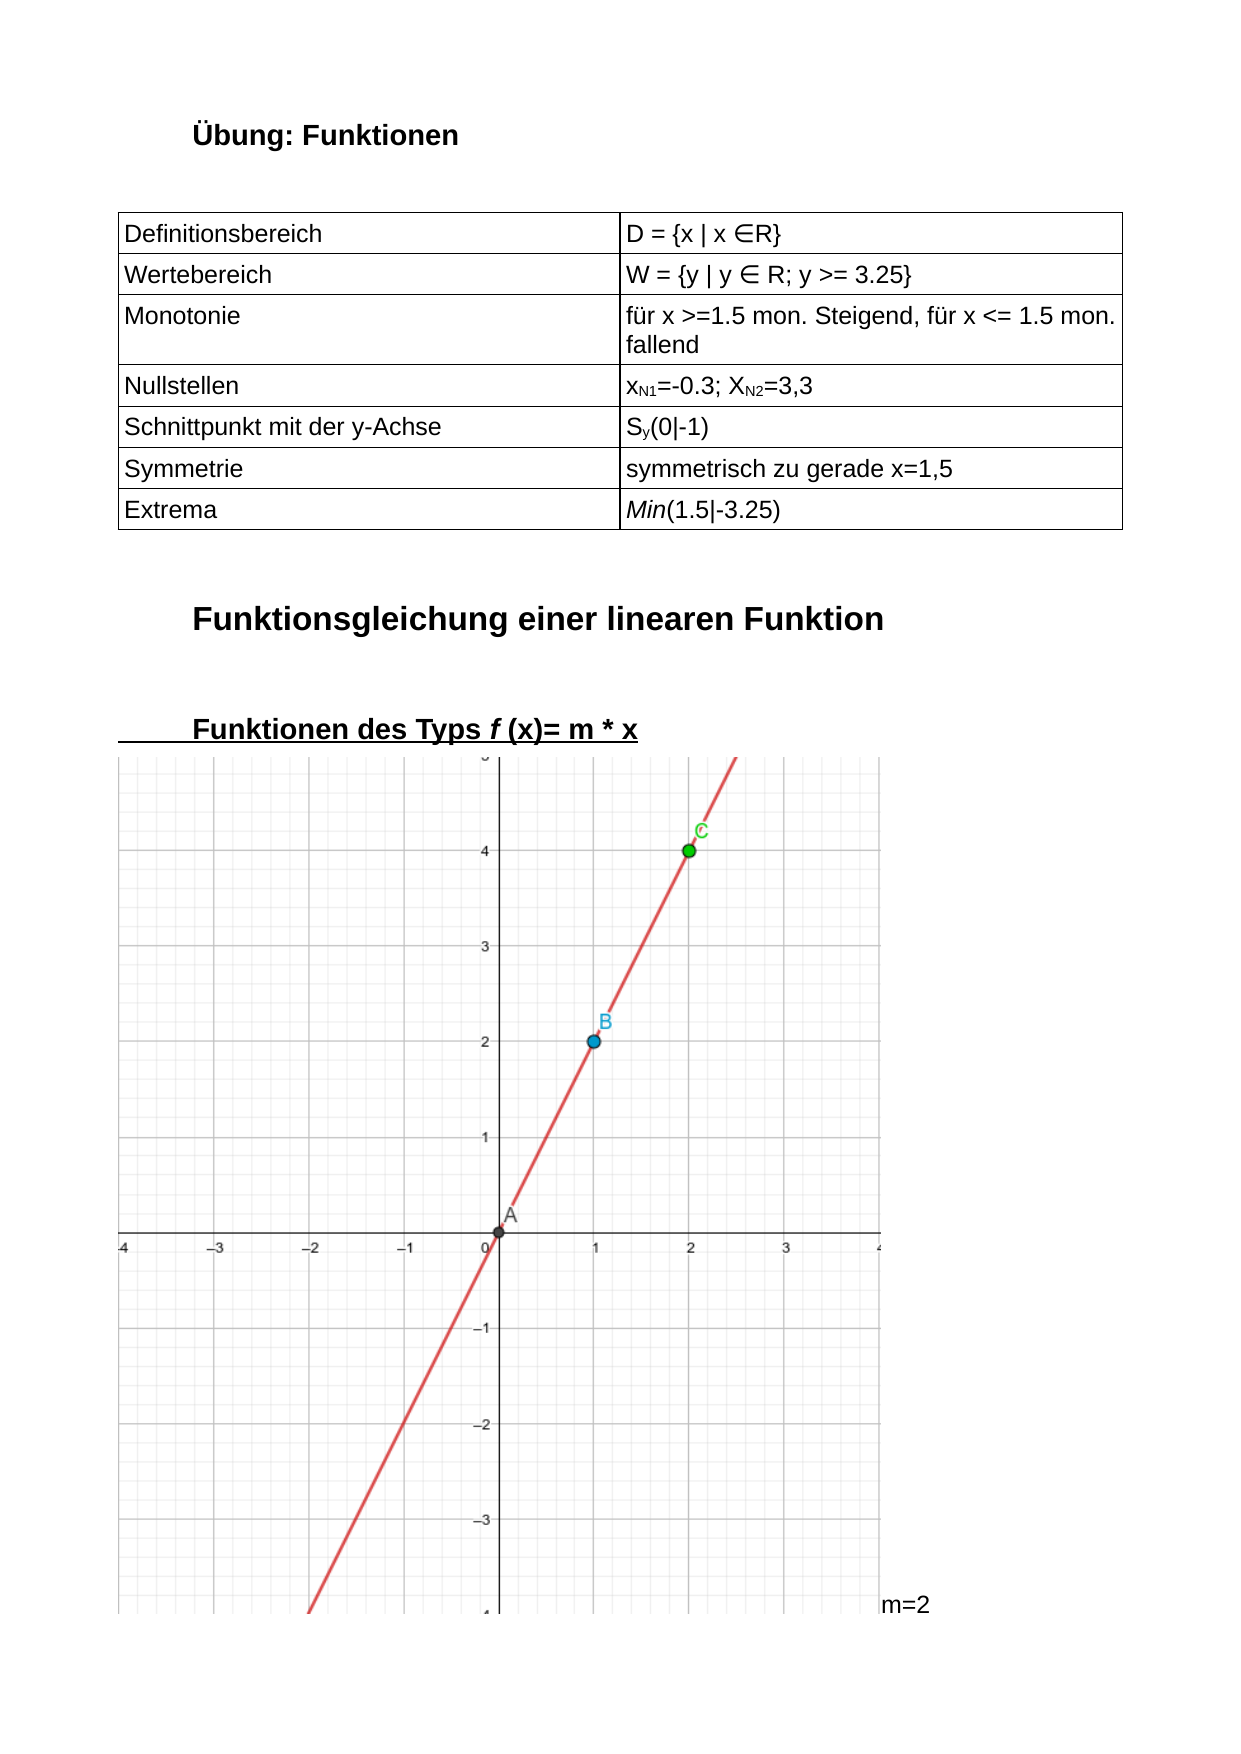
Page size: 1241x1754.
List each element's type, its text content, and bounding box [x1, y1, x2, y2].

table_cell Sy(0|-1) [621, 407, 1122, 447]
subtitle Funktionsgleichung einer linearen Funktion [118, 599, 1122, 637]
table_cell Extrema [119, 489, 619, 529]
table_cell Symmetrie [119, 448, 619, 488]
table_cell für x >=1.5 mon. Steigend, für x <= 1.5 mon. fallend [621, 295, 1122, 364]
table_cell Nullstellen [119, 365, 619, 406]
table_header Definitionsbereich [119, 213, 619, 253]
table_cell Wertebereich [119, 254, 619, 294]
table_cell Min(1.5|-3.25) [621, 489, 1122, 529]
table_cell Schnittpunkt mit der y-Achse [119, 407, 619, 447]
subtitle Funktionen des Typs f (x)= m * x [118, 712, 1122, 745]
table_cell symmetrisch zu gerade x=1,5 [621, 448, 1122, 488]
table_cell W = {y | y ∈ R; y >= 3.25} [621, 254, 1122, 294]
picture [118, 757, 881, 1614]
subtitle Übung: Funktionen [118, 118, 1122, 152]
text m=2 [118, 758, 1122, 1619]
table_cell Monotonie [119, 295, 619, 364]
table_header D = {x | x ∈R} [621, 213, 1122, 253]
table_cell xN1=-0.3; XN2=3,3 [621, 365, 1122, 406]
